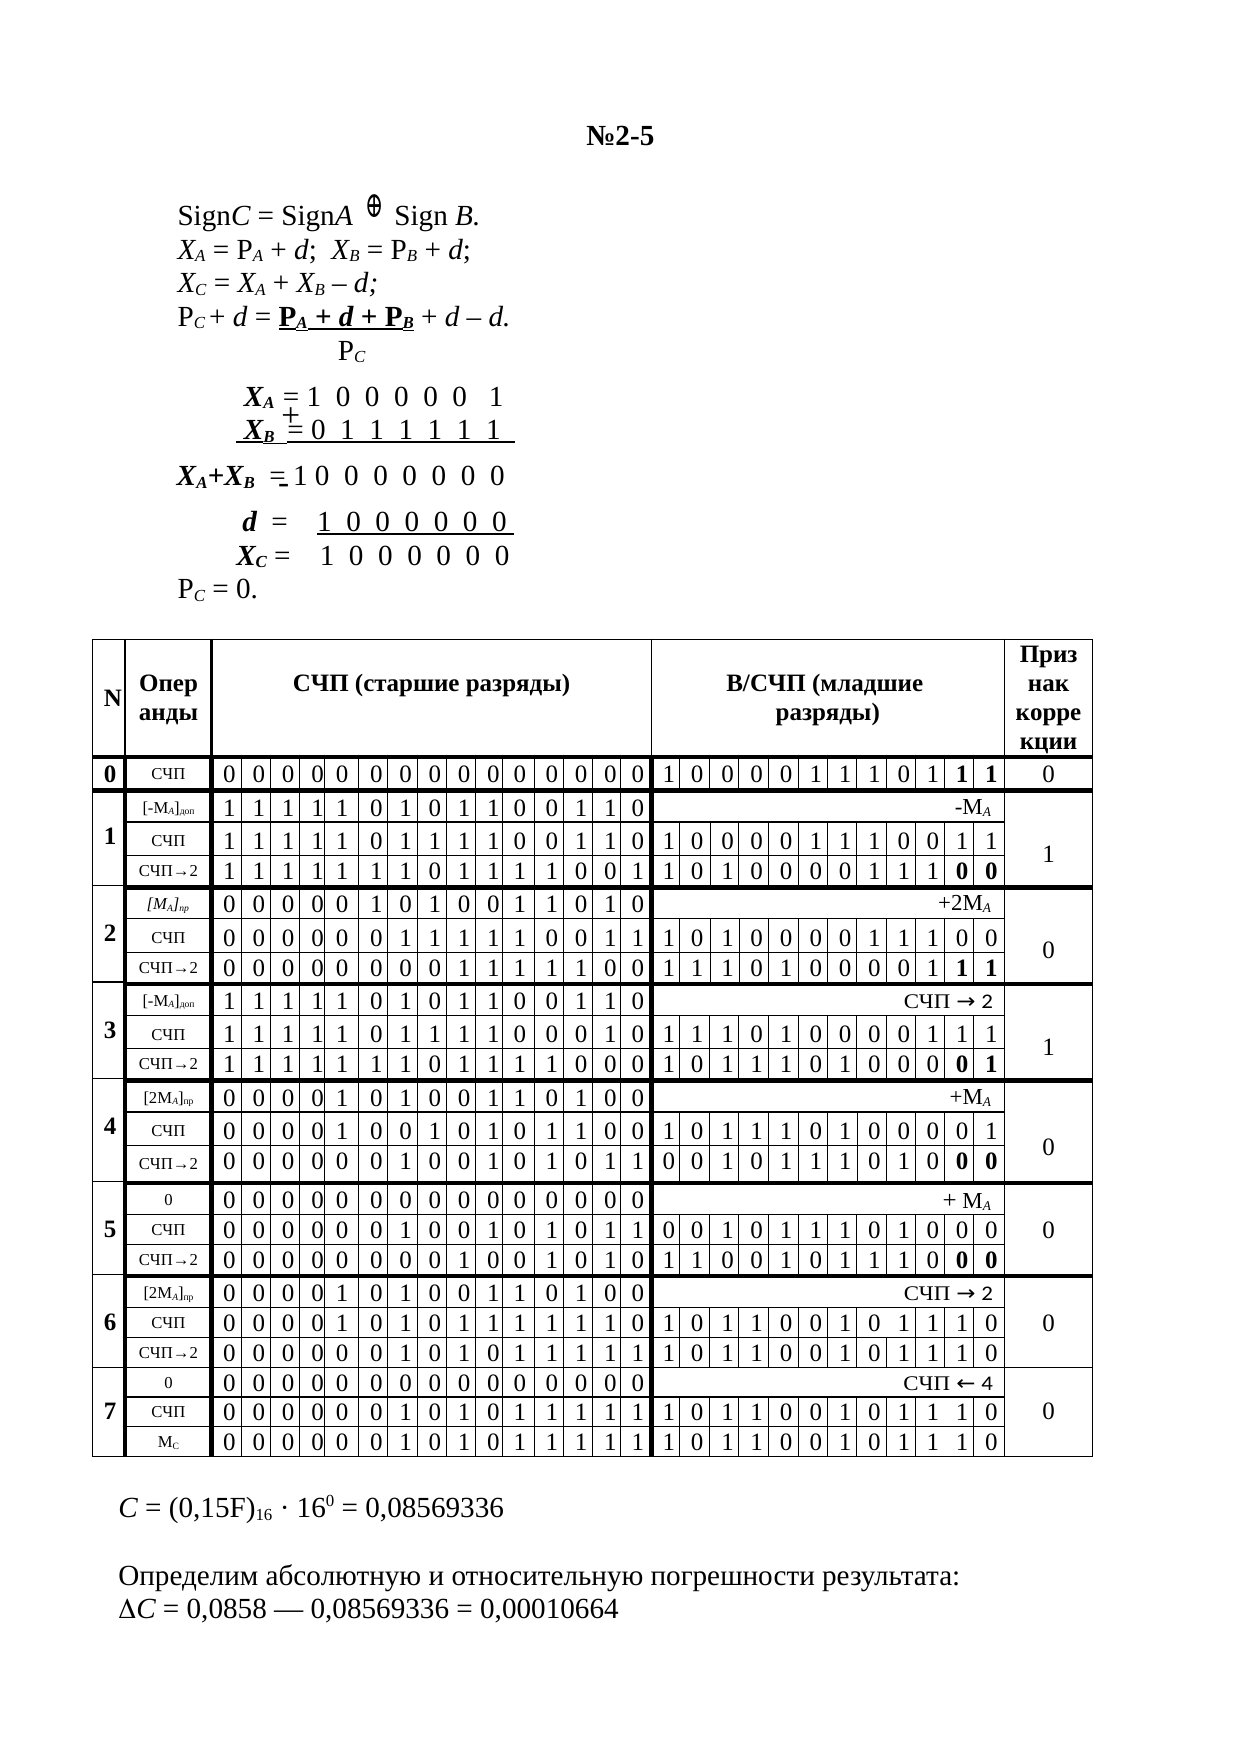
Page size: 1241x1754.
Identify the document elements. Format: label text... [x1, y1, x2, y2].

table_cell 1 [887, 1338, 915, 1367]
table_cell 1 [214, 1016, 241, 1048]
table_cell 1 [564, 793, 592, 821]
table_cell 1 [503, 1308, 534, 1337]
table_cell 1 [359, 856, 387, 885]
text XC = XA + XB – d; [118, 266, 1122, 299]
table_cell 0 [214, 1215, 241, 1244]
table_cell 0 [325, 1398, 358, 1426]
table_cell 1 [974, 759, 1004, 788]
table_header В/СЧП (младшие разряды) [652, 640, 1004, 754]
table_cell 1 [769, 953, 798, 981]
table_cell 0 [535, 759, 563, 788]
table_cell 0 [271, 1278, 299, 1307]
table_cell 0 [710, 759, 738, 788]
table_cell 0 [974, 1338, 1004, 1367]
table_cell 0 [564, 1146, 592, 1181]
table_cell 0 [300, 1185, 324, 1214]
table_cell 1 [564, 1308, 592, 1337]
table_cell СЧП [127, 919, 209, 952]
table_cell 0 [300, 1308, 324, 1337]
table_cell 1 [828, 1215, 856, 1244]
table_cell 1 [476, 823, 502, 855]
table_cell 0 [621, 1308, 649, 1337]
table_cell 0 [916, 1049, 944, 1078]
table_cell 1 [593, 1338, 620, 1367]
table_cell 0 [359, 1215, 387, 1244]
table_cell 0 [799, 953, 827, 981]
table_cell 0 [680, 856, 710, 885]
table_cell 0 [564, 1215, 592, 1244]
table_cell 0 [300, 953, 324, 981]
table_cell 0 [242, 1308, 270, 1337]
table_cell 0 [214, 1185, 241, 1214]
table_cell 1 [828, 823, 856, 855]
table_cell 1 [325, 856, 358, 885]
table_cell 1 [828, 1113, 857, 1145]
table_cell 0 [621, 953, 649, 981]
table_cell 0 [418, 1338, 446, 1367]
table_cell 0 [418, 1278, 446, 1307]
text PC + d = PA + d + PB + d – d. [118, 299, 1122, 333]
table_cell [MA]пр [127, 890, 209, 918]
table_cell 0 [359, 919, 387, 952]
table_cell 1 [654, 759, 679, 788]
table_cell 1 [887, 1427, 915, 1456]
table_cell 0 [769, 759, 798, 788]
table_cell 0 [503, 1146, 534, 1181]
table_cell 1 [916, 1308, 944, 1337]
table_cell -MA [654, 793, 1004, 821]
table_cell 1 [828, 1427, 856, 1456]
table_cell 1 [945, 1016, 973, 1048]
table_cell 0 [214, 953, 241, 981]
table_cell 1 [916, 1427, 944, 1456]
table_cell 1 [916, 759, 944, 788]
table_cell 0 [739, 856, 768, 885]
table_cell 1 [916, 1338, 944, 1367]
table_cell 1 [214, 823, 241, 855]
table_cell [2MA]пр [127, 1278, 209, 1307]
table_cell 0 [1005, 1368, 1092, 1456]
table_cell 1 [974, 1049, 1004, 1078]
table_cell 1 [564, 953, 592, 981]
table_cell 1 [857, 823, 886, 855]
table_cell 1 [388, 1338, 417, 1367]
table_cell 1 [654, 1113, 679, 1145]
table_cell MC [127, 1427, 209, 1456]
table_cell 0 [535, 986, 563, 1015]
table_cell 1 [535, 890, 563, 918]
table_cell 1 [447, 986, 475, 1015]
table_cell 0 [857, 1215, 886, 1244]
table_cell 0 [359, 1113, 387, 1145]
table_cell СЧП→2 [127, 1146, 209, 1181]
table_cell СЧП→2 [127, 1338, 209, 1367]
table_cell 1 [476, 919, 502, 952]
table_cell 0 [593, 1083, 620, 1111]
table_cell 0 [593, 953, 620, 981]
table_cell 1 [769, 1049, 798, 1078]
table_cell 1 [388, 986, 417, 1015]
table_cell 0 [418, 1215, 446, 1244]
table_cell 0 [418, 856, 446, 885]
table_cell 0 [887, 953, 915, 981]
table_cell 0 [680, 1398, 709, 1426]
table_cell 0 [916, 1146, 944, 1181]
table_cell 0 [359, 986, 387, 1015]
table_cell 0 [359, 1146, 387, 1181]
table_cell 1 [654, 1016, 679, 1048]
table_cell 0 [418, 1368, 446, 1396]
table_cell 5 [93, 1182, 123, 1274]
table_cell 1 [593, 1215, 620, 1244]
table_cell 0 [418, 1398, 446, 1426]
table_cell 1 [886, 1308, 915, 1337]
table_cell 1 [214, 1049, 241, 1078]
table_cell 0 [564, 890, 592, 918]
text XB = 0 1 1 1 1 1 1 [118, 412, 1122, 446]
table_cell 0 [325, 1245, 358, 1274]
table_cell 1 [828, 1245, 856, 1274]
table_cell 1 [214, 986, 241, 1015]
table_cell 0 [476, 759, 502, 788]
table_cell 1 [654, 1308, 679, 1337]
table_cell 0 [769, 1398, 798, 1426]
text - [278, 462, 304, 491]
table_cell 0 [127, 1185, 209, 1214]
table_cell 1 [476, 1308, 502, 1337]
table_cell 1 [593, 1308, 620, 1337]
table_cell 1 [1005, 986, 1092, 1078]
table_cell 1 [593, 986, 620, 1015]
table_cell 0 [593, 1278, 620, 1307]
table_cell 1 [535, 1245, 563, 1274]
table_cell 1 [447, 1338, 475, 1367]
table_header Признак коррекции [1005, 640, 1092, 754]
table_cell 0 [388, 1245, 417, 1274]
table_cell 0 [242, 1113, 270, 1145]
table_cell 0 [974, 1308, 1004, 1337]
table_cell 0 [857, 1338, 886, 1367]
table_cell 1 [564, 986, 592, 1015]
table_cell 1 [325, 1083, 358, 1111]
table_cell 1 [300, 793, 324, 821]
table_cell 1 [769, 1215, 798, 1244]
table_cell 0 [325, 953, 358, 981]
table_cell 0 [621, 1278, 649, 1307]
table_cell 1 [799, 823, 827, 855]
table_cell 1 [828, 1146, 857, 1181]
table_cell 0 [974, 1215, 1004, 1244]
table_cell 0 [945, 1146, 973, 1181]
table_cell 1 [388, 1049, 417, 1078]
table_cell 1 [564, 1338, 592, 1367]
table_cell 1 [388, 1427, 417, 1456]
table_cell 0 [476, 1427, 502, 1456]
table_cell 1 [503, 1278, 534, 1307]
table_cell 1 [271, 856, 299, 885]
table_cell 0 [271, 1146, 299, 1181]
table_cell 1 [593, 823, 620, 855]
table_cell 2 [93, 886, 123, 981]
table_cell 6 [93, 1275, 123, 1367]
table_cell 1 [654, 1049, 679, 1078]
table_cell 0 [476, 1338, 502, 1367]
table_cell 0 [535, 823, 563, 855]
table_cell 0 [242, 1245, 270, 1274]
table_cell 1 [857, 856, 886, 885]
table_cell СЧП [127, 1113, 209, 1145]
table_cell 1 [828, 1338, 856, 1367]
table_cell 1 [887, 1215, 915, 1244]
table_cell 0 [503, 1368, 534, 1396]
table_cell 1 [564, 1398, 592, 1426]
table_cell 1 [621, 1338, 649, 1367]
table_cell 1 [388, 1083, 417, 1111]
table_cell 4 [93, 1079, 123, 1181]
table_cell 7 [93, 1368, 123, 1456]
table_cell 0 [593, 759, 620, 788]
table_cell 0 [503, 793, 534, 821]
table_cell 0 [271, 1185, 299, 1214]
table_cell 1 [476, 1049, 502, 1078]
table_cell 1 [447, 856, 475, 885]
table_cell 1 [945, 759, 973, 788]
table_cell 0 [799, 1049, 827, 1078]
table_cell 1 [593, 1016, 620, 1048]
table_cell 1 [944, 1398, 973, 1426]
table_cell 0 [447, 1185, 475, 1214]
table_cell 1 [769, 1016, 798, 1048]
table_cell 0 [271, 919, 299, 952]
table_cell 0 [127, 1368, 209, 1396]
table_cell 0 [271, 1368, 299, 1396]
table_cell 1 [93, 793, 123, 885]
table_cell 1 [447, 823, 475, 855]
table_cell 0 [857, 1398, 886, 1426]
table_cell 1 [680, 1245, 709, 1274]
table_cell 0 [271, 1308, 299, 1337]
table_cell 1 [535, 1146, 563, 1181]
table_cell 0 [359, 759, 387, 788]
table_cell 0 [359, 1308, 387, 1337]
table_cell 1 [564, 1278, 592, 1307]
table_cell 0 [564, 1185, 592, 1214]
table_cell 1 [739, 1398, 768, 1426]
table_cell 1 [503, 919, 534, 952]
table_cell 1 [325, 1278, 358, 1307]
table_cell 1 [242, 856, 270, 885]
table_cell 0 [214, 1427, 241, 1456]
table_cell 0 [447, 1368, 475, 1396]
table_cell 1 [739, 1338, 768, 1367]
table_cell 0 [535, 793, 563, 821]
table_cell 0 [974, 1427, 1004, 1456]
table_cell 0 [887, 1016, 915, 1048]
table_cell 0 [447, 1083, 475, 1111]
table_cell 0 [388, 1185, 417, 1214]
table_cell 1 [945, 1338, 973, 1367]
table_cell 1 [476, 856, 502, 885]
table_cell 1 [476, 1016, 502, 1048]
table_cell 0 [271, 1113, 299, 1145]
table_cell 0 [503, 1215, 534, 1244]
table_cell 1 [388, 1146, 417, 1181]
table_cell 1 [944, 1427, 973, 1456]
table_cell 0 [214, 1308, 241, 1337]
table_cell 0 [214, 1338, 241, 1367]
table_cell 0 [300, 1215, 324, 1244]
text №2-5 [118, 118, 1122, 152]
table_cell 1 [271, 793, 299, 821]
table_cell 1 [447, 1049, 475, 1078]
table_cell 0 [503, 986, 534, 1015]
table_cell 0 [769, 856, 798, 885]
table_cell 1 [476, 1215, 502, 1244]
table_cell 0 [271, 1083, 299, 1111]
table_cell 0 [271, 890, 299, 918]
table_cell 1 [447, 793, 475, 821]
text XA = PA + d; XB = PВ + d; [118, 232, 1122, 266]
text XA = 1 0 0 0 0 0 1 [118, 379, 1122, 412]
table_cell 0 [300, 1113, 324, 1145]
table_cell + MA [654, 1185, 1004, 1214]
table_cell 1 [654, 1427, 679, 1456]
table_cell 0 [503, 1016, 534, 1048]
table_cell 1 [593, 919, 620, 952]
table_cell 1 [916, 919, 944, 952]
table_cell 0 [242, 1146, 270, 1181]
table_cell 0 [447, 759, 475, 788]
table_cell 1 [654, 856, 679, 885]
table_cell 0 [242, 1083, 270, 1111]
table_cell 0 [503, 1245, 534, 1274]
table_cell СЧП ← 4 [654, 1368, 1004, 1396]
table_cell 1 [325, 986, 358, 1015]
table_cell 1 [388, 1308, 417, 1337]
table_cell 1 [710, 1398, 738, 1426]
table_header Операнды [126, 640, 210, 754]
table_cell 0 [974, 1146, 1004, 1181]
table_cell 1 [300, 1016, 324, 1048]
table_cell 0 [535, 1016, 563, 1048]
table_cell 0 [214, 890, 241, 918]
table_cell 1 [654, 823, 679, 855]
table_cell 0 [945, 919, 973, 952]
table_cell +MA [654, 1083, 1004, 1111]
table_cell 0 [300, 1146, 324, 1181]
table_cell 1 [503, 890, 534, 918]
table_cell 0 [271, 1245, 299, 1274]
table_cell 0 [476, 1398, 502, 1426]
table_cell 0 [359, 1398, 387, 1426]
table_cell 1 [621, 1398, 649, 1426]
table_cell 0 [564, 856, 592, 885]
table_cell 0 [621, 759, 649, 788]
table_cell 1 [828, 1398, 856, 1426]
table_cell 1 [828, 1049, 856, 1078]
table_cell 0 [887, 759, 915, 788]
table_cell 1 [325, 1113, 358, 1145]
table_cell 0 [300, 919, 324, 952]
table_cell 1 [945, 953, 973, 981]
table_cell 0 [242, 1368, 270, 1396]
table_cell 0 [300, 1398, 324, 1426]
table_cell 1 [447, 919, 475, 952]
table_cell 1 [503, 1049, 534, 1078]
table_cell 0 [418, 1185, 446, 1214]
table_cell 1 [916, 856, 944, 885]
table_cell 0 [242, 890, 270, 918]
table_cell 1 [799, 1215, 827, 1244]
table_cell 0 [799, 919, 827, 952]
table_cell 0 [214, 1113, 241, 1145]
table_cell 1 [710, 1215, 738, 1244]
table_cell 1 [535, 953, 563, 981]
table_cell 0 [564, 759, 592, 788]
text d = 1 0 0 0 0 0 0 [118, 504, 1122, 538]
table_cell 0 [1005, 1278, 1092, 1367]
table_cell 0 [1005, 1083, 1092, 1181]
table_cell 1 [711, 953, 739, 981]
table_cell 1 [300, 823, 324, 855]
table_cell 0 [680, 1338, 709, 1367]
table_cell 0 [739, 1215, 768, 1244]
table_cell 0 [418, 1049, 446, 1078]
table_cell 0 [739, 1016, 768, 1048]
table_cell 0 [974, 919, 1004, 952]
table_cell 0 [359, 1278, 387, 1307]
table_cell 0 [593, 1368, 620, 1396]
table_cell 0 [214, 759, 241, 788]
text + [281, 395, 307, 424]
table_cell 1 [503, 1338, 534, 1367]
table_cell 0 [680, 1308, 709, 1337]
table_cell 0 [535, 1278, 563, 1307]
table_cell 0 [799, 1245, 827, 1274]
table_cell 1 [710, 1113, 738, 1145]
table_cell 0 [593, 856, 620, 885]
table_cell 1 [325, 1049, 358, 1078]
table_cell 0 [564, 1245, 592, 1274]
table_cell 0 [359, 1427, 387, 1456]
table_cell 0 [739, 759, 768, 788]
table_cell 1 [916, 1016, 944, 1048]
table_cell 0 [418, 1427, 446, 1456]
table_cell 0 [799, 856, 827, 885]
table_cell 0 [242, 1398, 270, 1426]
table_cell 0 [593, 1049, 620, 1078]
table_cell 0 [799, 1113, 827, 1145]
table_cell СЧП→2 [127, 1245, 209, 1274]
table_cell 0 [621, 1049, 649, 1078]
table_cell 0 [680, 1113, 709, 1145]
table_cell 1 [945, 823, 973, 855]
table_cell 0 [887, 1113, 915, 1145]
table_cell 0 [418, 1083, 446, 1111]
table_cell 0 [503, 1113, 534, 1145]
table_cell 0 [359, 1016, 387, 1048]
table_cell 0 [325, 890, 358, 918]
text С = (0,15F)16 · 160 = 0,08569336 [118, 1491, 1122, 1524]
table_cell 1 [916, 953, 944, 981]
table_cell 0 [476, 1245, 502, 1274]
table_cell 0 [769, 823, 798, 855]
table_cell 0 [300, 759, 324, 788]
table_cell 0 [214, 1278, 241, 1307]
table_cell 0 [388, 953, 417, 981]
table_cell 1 [447, 1245, 475, 1274]
table_cell 0 [680, 823, 710, 855]
table_cell 0 [359, 823, 387, 855]
table_cell 1 [242, 1016, 270, 1048]
table_cell СЧП [127, 759, 209, 788]
table_cell 0 [621, 1245, 649, 1274]
table_cell 1 [769, 1113, 798, 1145]
table_cell 1 [799, 1146, 827, 1181]
table_cell 0 [857, 1049, 886, 1078]
table_cell 1 [242, 1049, 270, 1078]
table_cell 0 [593, 1113, 620, 1145]
table_cell 1 [503, 953, 534, 981]
table_cell 1 [857, 759, 886, 788]
table_cell 0 [300, 1278, 324, 1307]
table_cell 1 [388, 1215, 417, 1244]
table_cell 1 [300, 986, 324, 1015]
table_cell 1 [418, 1113, 446, 1145]
table_cell СЧП→2 [127, 1049, 209, 1078]
table_cell 0 [447, 890, 475, 918]
table_cell 1 [857, 1245, 886, 1274]
table_header СЧП (старшие разряды) [213, 640, 651, 754]
table_cell 0 [300, 1083, 324, 1111]
table_cell 0 [325, 1368, 358, 1396]
table_cell 1 [503, 1427, 534, 1456]
table_cell 1 [271, 823, 299, 855]
table_cell 0 [535, 1368, 563, 1396]
table_cell 0 [740, 953, 768, 981]
table_cell 1 [535, 1113, 563, 1145]
table_cell 0 [325, 759, 358, 788]
table_cell 0 [300, 1338, 324, 1367]
table_cell 1 [593, 793, 620, 821]
table_cell 0 [828, 1016, 856, 1048]
table_cell 1 [593, 1245, 620, 1274]
table_cell 0 [388, 759, 417, 788]
table_cell 1 [887, 919, 915, 952]
table_cell 0 [418, 953, 446, 981]
table_cell 0 [214, 1245, 241, 1274]
table_cell 0 [654, 1215, 679, 1244]
table_cell 1 [621, 1215, 649, 1244]
table_cell 1 [769, 1245, 798, 1274]
table_cell 1 [388, 1398, 417, 1426]
table_cell 1 [476, 986, 502, 1015]
table_cell 0 [214, 1083, 241, 1111]
text PC [118, 333, 1122, 366]
text С = 0,0858 — 0,08569336 = 0,00010664 [118, 1591, 1122, 1625]
table_cell 1 [447, 1016, 475, 1048]
text SignC = SignA Sign B. [118, 185, 1122, 232]
table_cell 0 [242, 1215, 270, 1244]
table_cell 0 [242, 1427, 270, 1456]
table_cell 1 [710, 1308, 738, 1337]
table_cell 0 [388, 1368, 417, 1396]
table_cell 1 [503, 1398, 534, 1426]
table_cell 1 [300, 856, 324, 885]
table_cell [-MA]доп [127, 793, 209, 821]
table_cell СЧП → 2 [654, 1278, 1004, 1307]
table_cell 0 [535, 1083, 563, 1111]
table_cell 0 [621, 986, 649, 1015]
table_cell 1 [359, 890, 387, 918]
table_cell [-MA]доп [127, 986, 209, 1015]
table_cell 0 [271, 1338, 299, 1367]
table_cell 0 [1005, 759, 1092, 788]
table_cell 1 [593, 1146, 620, 1181]
table_cell 1 [503, 1083, 534, 1111]
table_cell 0 [418, 759, 446, 788]
table_cell 1 [388, 856, 417, 885]
table_cell 0 [799, 1016, 827, 1048]
table_cell 0 [621, 1083, 649, 1111]
table_cell 1 [710, 1049, 738, 1078]
table_cell 1 [325, 1016, 358, 1048]
table_cell 1 [476, 1146, 502, 1181]
table_cell 1 [359, 1049, 387, 1078]
table_cell 1 [799, 759, 827, 788]
table_cell 0 [242, 953, 270, 981]
table_cell 0 [680, 919, 710, 952]
table_cell 1 [503, 856, 534, 885]
table_cell 1 [769, 1146, 798, 1181]
table_cell 1 [535, 856, 563, 885]
table_cell 0 [857, 1427, 886, 1456]
table_cell 0 [535, 919, 563, 952]
table_cell 0 [828, 953, 856, 981]
table_cell 1 [916, 1398, 944, 1426]
table_cell 0 [214, 1398, 241, 1426]
table_cell 1 [325, 793, 358, 821]
table_cell 1 [447, 1427, 475, 1456]
table_cell 1 [242, 793, 270, 821]
table_cell 0 [739, 823, 768, 855]
table_cell 0 [974, 1398, 1004, 1426]
table_cell 0 [447, 1278, 475, 1307]
table_cell 0 [271, 1427, 299, 1456]
table_cell 1 [242, 986, 270, 1015]
table_cell 1 [739, 1308, 768, 1337]
table_cell 0 [418, 1308, 446, 1337]
table_cell 1 [654, 1245, 679, 1274]
table_cell 0 [535, 1185, 563, 1214]
table_cell 0 [418, 793, 446, 821]
table_cell 0 [858, 1146, 886, 1181]
table_cell 0 [887, 1049, 915, 1078]
table_cell +2MA [654, 890, 1004, 918]
table_cell 1 [418, 919, 446, 952]
table_cell 0 [740, 919, 768, 952]
table_cell 0 [710, 1245, 738, 1274]
table_cell 1 [388, 1278, 417, 1307]
table_cell 0 [621, 890, 649, 918]
table_cell 0 [680, 1146, 709, 1181]
table_cell 0 [564, 1049, 592, 1078]
table_cell 0 [680, 759, 709, 788]
table_cell 0 [447, 1146, 475, 1181]
table_cell 1 [621, 919, 649, 952]
table_cell 0 [945, 1049, 973, 1078]
table_cell 1 [535, 1049, 563, 1078]
table_cell 0 [271, 1215, 299, 1244]
table_cell 1 [654, 1398, 679, 1426]
table_cell 1 [447, 953, 475, 981]
table_cell 0 [325, 1427, 358, 1456]
table_cell 1 [621, 856, 649, 885]
table_cell 0 [325, 1185, 358, 1214]
table_cell 0 [503, 1185, 534, 1214]
table_cell 0 [916, 823, 944, 855]
table_cell 1 [974, 1016, 1004, 1048]
table_cell 1 [887, 1245, 915, 1274]
table_cell 0 [621, 1016, 649, 1048]
table_cell 1 [711, 919, 739, 952]
table_cell 1 [710, 1338, 738, 1367]
table_cell 1 [476, 1083, 502, 1111]
table_cell 1 [593, 1427, 620, 1456]
table_cell 0 [418, 986, 446, 1015]
table_cell 0 [271, 759, 299, 788]
table_cell СЧП → 2 [654, 986, 1004, 1015]
table_cell 0 [858, 1113, 886, 1145]
table_cell 0 [769, 1427, 798, 1456]
table_cell 0 [621, 793, 649, 821]
table_cell 1 [739, 1049, 768, 1078]
table_cell 1 [214, 856, 241, 885]
table_cell 0 [242, 1278, 270, 1307]
table_cell 0 [1005, 1185, 1092, 1274]
table_cell 0 [447, 1215, 475, 1244]
table_cell 1 [325, 1308, 358, 1337]
text PC = 0. [118, 571, 1122, 605]
text XC = 1 0 0 0 0 0 0 [118, 538, 1122, 571]
table_cell 1 [593, 1398, 620, 1426]
table_cell 1 [242, 823, 270, 855]
table_cell 0 [503, 759, 534, 788]
table_cell 0 [945, 1113, 973, 1145]
table_cell 0 [680, 1049, 709, 1078]
table_cell 0 [680, 1215, 709, 1244]
table_cell СЧП [127, 1398, 209, 1426]
table_cell 0 [300, 1368, 324, 1396]
table_cell 1 [447, 1308, 475, 1337]
table_cell 1 [945, 1308, 973, 1337]
table_cell СЧП→2 [127, 856, 209, 885]
table_cell 0 [711, 823, 738, 855]
table_cell 0 [359, 1368, 387, 1396]
table_cell 0 [916, 1215, 944, 1244]
table_cell 0 [476, 890, 502, 918]
table_cell 1 [1005, 793, 1092, 885]
table_cell 1 [621, 1146, 649, 1181]
table_cell 1 [535, 1308, 563, 1337]
table_cell 0 [476, 1368, 502, 1396]
table_cell 0 [359, 1185, 387, 1214]
table_cell 0 [887, 823, 915, 855]
table_cell 1 [388, 793, 417, 821]
table_cell 0 [828, 856, 856, 885]
table_cell 1 [418, 1016, 446, 1048]
table_cell 1 [974, 823, 1004, 855]
table_cell 1 [476, 953, 502, 981]
table_cell 1 [621, 1427, 649, 1456]
table_cell 0 [242, 919, 270, 952]
table_cell СЧП→2 [127, 953, 209, 981]
table_cell 0 [945, 1215, 973, 1244]
table_cell 1 [271, 1016, 299, 1048]
table_cell 1 [887, 1398, 915, 1426]
table_cell 0 [325, 1146, 358, 1181]
table_cell 0 [621, 1368, 649, 1396]
table_cell 1 [271, 1049, 299, 1078]
table_cell 0 [242, 759, 270, 788]
table_cell 1 [476, 1113, 502, 1145]
table_cell 0 [359, 1245, 387, 1274]
table_cell 0 [974, 856, 1004, 885]
table_cell 0 [799, 1308, 827, 1337]
table_cell 1 [710, 1427, 738, 1456]
table_cell 1 [887, 856, 915, 885]
table_cell 1 [564, 1083, 592, 1111]
table_cell 0 [769, 1308, 798, 1337]
table_cell 0 [680, 1427, 709, 1456]
table_cell 0 [857, 1016, 886, 1048]
table_cell 1 [654, 1338, 679, 1367]
table_cell 1 [680, 953, 710, 981]
table_cell 0 [945, 1245, 973, 1274]
table_cell 0 [325, 919, 358, 952]
table_cell 1 [739, 1113, 768, 1145]
table_header N [93, 640, 124, 754]
table_cell 1 [711, 856, 738, 885]
table_cell [2MA]пр [127, 1083, 209, 1111]
table_cell 0 [359, 953, 387, 981]
table_cell 1 [418, 823, 446, 855]
table_cell 0 [593, 1185, 620, 1214]
table_cell СЧП [127, 1016, 209, 1048]
table_cell 0 [799, 1338, 827, 1367]
table_cell 1 [325, 823, 358, 855]
table_cell 1 [214, 793, 241, 821]
table_cell 0 [503, 823, 534, 855]
table_cell 0 [857, 1308, 886, 1337]
table_cell 1 [593, 890, 620, 918]
table_cell 0 [769, 1338, 798, 1367]
table_cell СЧП [127, 823, 209, 855]
table_cell 1 [447, 1398, 475, 1426]
table_cell 0 [242, 1338, 270, 1367]
table_cell 1 [654, 953, 679, 981]
table_cell 0 [857, 953, 886, 981]
table_cell СЧП [127, 1215, 209, 1244]
table_cell 1 [974, 953, 1004, 981]
table_cell 0 [214, 919, 241, 952]
table_cell 0 [621, 823, 649, 855]
table_cell 1 [535, 1215, 563, 1244]
text XA+XB = 1 0 0 0 0 0 0 0 [320, 458, 1122, 492]
table_cell 0 [654, 1146, 679, 1181]
table_cell 1 [710, 1146, 738, 1181]
table_cell 1 [535, 1398, 563, 1426]
table_cell 1 [974, 1113, 1004, 1145]
table_cell 0 [564, 1368, 592, 1396]
table_cell 0 [214, 1146, 241, 1181]
table_cell 0 [93, 759, 123, 788]
table_cell 1 [564, 823, 592, 855]
table_cell СЧП [127, 1308, 209, 1337]
table_cell 0 [271, 1398, 299, 1426]
table_cell 0 [799, 1398, 827, 1426]
table_cell 0 [564, 1016, 592, 1048]
table_cell 0 [359, 1083, 387, 1111]
table_cell 1 [828, 1308, 856, 1337]
table_cell 1 [388, 823, 417, 855]
table_cell 1 [710, 1016, 738, 1048]
table_cell 0 [242, 1185, 270, 1214]
table_cell 0 [916, 1245, 944, 1274]
table_cell 0 [388, 1113, 417, 1145]
table_cell 0 [916, 1113, 944, 1145]
table_cell 0 [418, 1146, 446, 1181]
table_cell 1 [476, 793, 502, 821]
table_cell 0 [300, 1427, 324, 1456]
table_cell 1 [535, 1338, 563, 1367]
table_cell 1 [535, 1427, 563, 1456]
table_cell 1 [654, 919, 679, 952]
table_cell 0 [476, 1185, 502, 1214]
table_cell 1 [388, 1016, 417, 1048]
table_cell 0 [300, 1245, 324, 1274]
table_cell 0 [621, 1185, 649, 1214]
table_cell 0 [945, 856, 973, 885]
table_cell 0 [621, 1113, 649, 1145]
table_cell 1 [388, 919, 417, 952]
table_cell 0 [974, 1245, 1004, 1274]
text Определим абсолютную и относительную погрешности результата: [118, 1558, 1122, 1591]
table_cell 0 [359, 1338, 387, 1367]
table_cell 1 [418, 890, 446, 918]
table_cell 0 [739, 1146, 768, 1181]
table_cell 0 [214, 1368, 241, 1396]
table_cell 0 [300, 890, 324, 918]
table_cell 1 [300, 1049, 324, 1078]
table_cell 0 [388, 890, 417, 918]
table_cell 1 [564, 1427, 592, 1456]
table_cell 1 [271, 986, 299, 1015]
table_cell 1 [476, 1278, 502, 1307]
table_cell 0 [325, 1338, 358, 1367]
table_cell 0 [271, 953, 299, 981]
table_cell 0 [418, 1245, 446, 1274]
table_cell 0 [447, 1113, 475, 1145]
table_cell 1 [828, 759, 856, 788]
table_cell 3 [93, 983, 123, 1078]
table_cell 0 [1005, 890, 1092, 981]
table_cell 1 [887, 1146, 915, 1181]
table_cell 0 [828, 919, 856, 952]
table_cell 0 [769, 919, 798, 952]
table_cell 1 [857, 919, 886, 952]
table_cell 0 [359, 793, 387, 821]
table_cell 1 [564, 1113, 592, 1145]
text XA+XB = 1 0 0 0 0 0 0 0 [118, 458, 262, 492]
table_cell 0 [564, 919, 592, 952]
table_cell 0 [739, 1245, 768, 1274]
table_cell 1 [680, 1016, 709, 1048]
table_cell 0 [799, 1427, 827, 1456]
table_cell 1 [739, 1427, 768, 1456]
table_cell 0 [325, 1215, 358, 1244]
